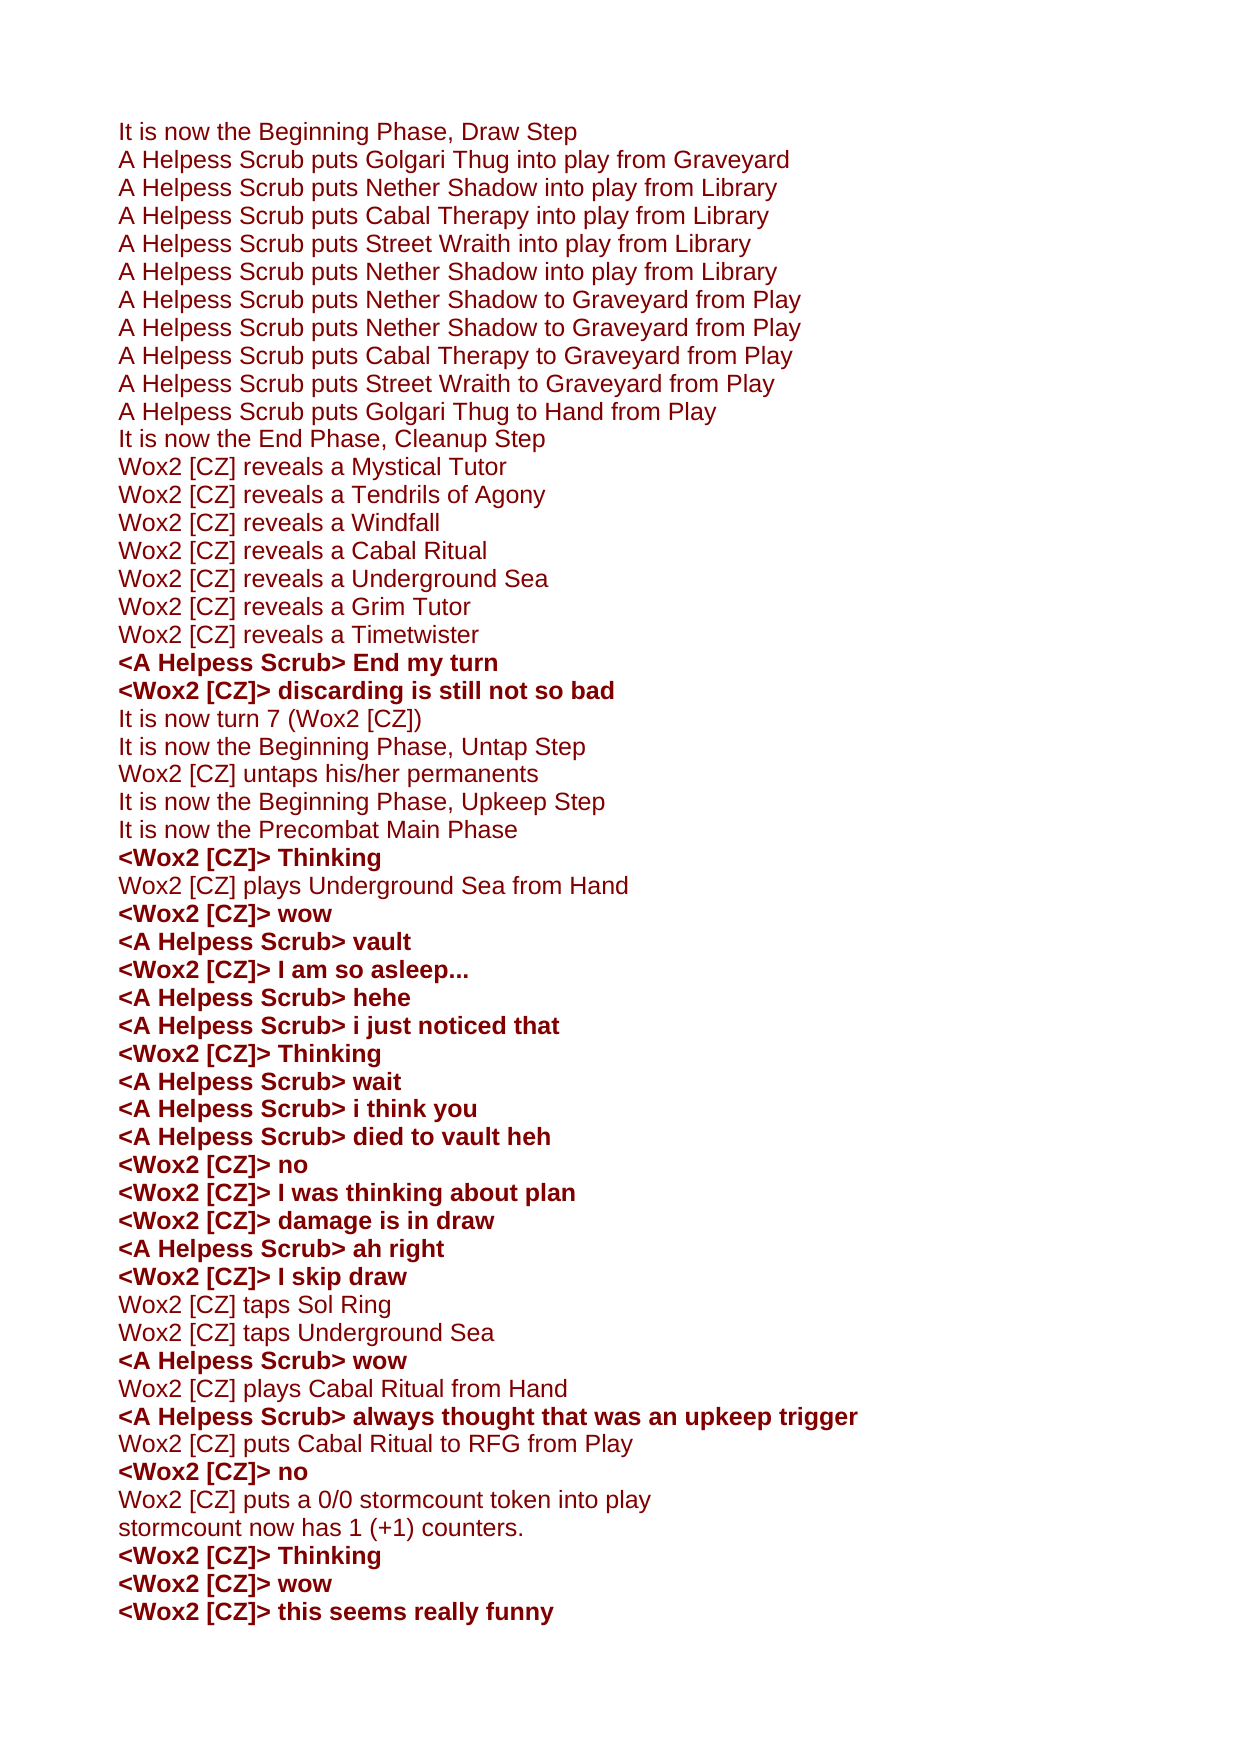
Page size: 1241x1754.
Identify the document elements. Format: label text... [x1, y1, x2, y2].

text It is now the Beginning Phase, Draw Step [118, 118, 1122, 146]
text Wox2 [CZ] reveals a Underground Sea [118, 565, 1122, 593]
text <Wox2 [CZ]> discarding is still not so bad [118, 676, 1122, 704]
text A Helpess Scrub puts Golgari Thug into play from Graveyard [118, 146, 1122, 174]
text <Wox2 [CZ]> I skip draw [118, 1263, 1122, 1291]
text It is now the Beginning Phase, Upkeep Step [118, 788, 1122, 816]
text A Helpess Scrub puts Nether Shadow into play from Library [118, 174, 1122, 202]
text <A Helpess Scrub> hehe [118, 983, 1122, 1011]
text <A Helpess Scrub> wow [118, 1346, 1122, 1374]
text A Helpess Scrub puts Cabal Therapy into play from Library [118, 202, 1122, 230]
text Wox2 [CZ] reveals a Cabal Ritual [118, 537, 1122, 565]
text Wox2 [CZ] plays Cabal Ritual from Hand [118, 1374, 1122, 1402]
text It is now the Beginning Phase, Untap Step [118, 732, 1122, 760]
text <A Helpess Scrub> i just noticed that [118, 1011, 1122, 1039]
text <A Helpess Scrub> ah right [118, 1235, 1122, 1263]
text Wox2 [CZ] puts Cabal Ritual to RFG from Play [118, 1430, 1122, 1458]
text <A Helpess Scrub> i think you [118, 1095, 1122, 1123]
text It is now turn 7 (Wox2 [CZ]) [118, 704, 1122, 732]
text <Wox2 [CZ]> this seems really funny [118, 1598, 1122, 1626]
text Wox2 [CZ] taps Underground Sea [118, 1318, 1122, 1346]
text A Helpess Scrub puts Cabal Therapy to Graveyard from Play [118, 341, 1122, 369]
text A Helpess Scrub puts Golgari Thug to Hand from Play [118, 397, 1122, 425]
text <Wox2 [CZ]> Thinking [118, 844, 1122, 872]
text <Wox2 [CZ]> I am so asleep... [118, 956, 1122, 983]
text Wox2 [CZ] taps Sol Ring [118, 1291, 1122, 1318]
text <Wox2 [CZ]> wow [118, 900, 1122, 928]
text <Wox2 [CZ]> wow [118, 1570, 1122, 1598]
text A Helpess Scrub puts Nether Shadow into play from Library [118, 258, 1122, 286]
text Wox2 [CZ] reveals a Mystical Tutor [118, 453, 1122, 481]
text <A Helpess Scrub> died to vault heh [118, 1123, 1122, 1151]
text <Wox2 [CZ]> damage is in draw [118, 1207, 1122, 1235]
text <A Helpess Scrub> always thought that was an upkeep trigger [118, 1402, 1122, 1430]
text <A Helpess Scrub> wait [118, 1067, 1122, 1095]
text <A Helpess Scrub> End my turn [118, 648, 1122, 676]
text <Wox2 [CZ]> Thinking [118, 1039, 1122, 1067]
text A Helpess Scrub puts Street Wraith to Graveyard from Play [118, 369, 1122, 397]
text Wox2 [CZ] reveals a Grim Tutor [118, 593, 1122, 621]
text Wox2 [CZ] reveals a Windfall [118, 509, 1122, 537]
text It is now the Precombat Main Phase [118, 816, 1122, 844]
text It is now the End Phase, Cleanup Step [118, 425, 1122, 453]
text Wox2 [CZ] puts a 0/0 stormcount token into play [118, 1486, 1122, 1514]
text A Helpess Scrub puts Nether Shadow to Graveyard from Play [118, 286, 1122, 313]
text <Wox2 [CZ]> I was thinking about plan [118, 1179, 1122, 1207]
text stormcount now has 1 (+1) counters. [118, 1514, 1122, 1542]
text <Wox2 [CZ]> no [118, 1151, 1122, 1179]
text A Helpess Scrub puts Nether Shadow to Graveyard from Play [118, 313, 1122, 341]
text Wox2 [CZ] plays Underground Sea from Hand [118, 872, 1122, 900]
text Wox2 [CZ] reveals a Timetwister [118, 621, 1122, 648]
text A Helpess Scrub puts Street Wraith into play from Library [118, 230, 1122, 258]
text <A Helpess Scrub> vault [118, 928, 1122, 956]
text Wox2 [CZ] reveals a Tendrils of Agony [118, 481, 1122, 509]
text <Wox2 [CZ]> no [118, 1458, 1122, 1486]
text <Wox2 [CZ]> Thinking [118, 1542, 1122, 1570]
text Wox2 [CZ] untaps his/her permanents [118, 760, 1122, 788]
